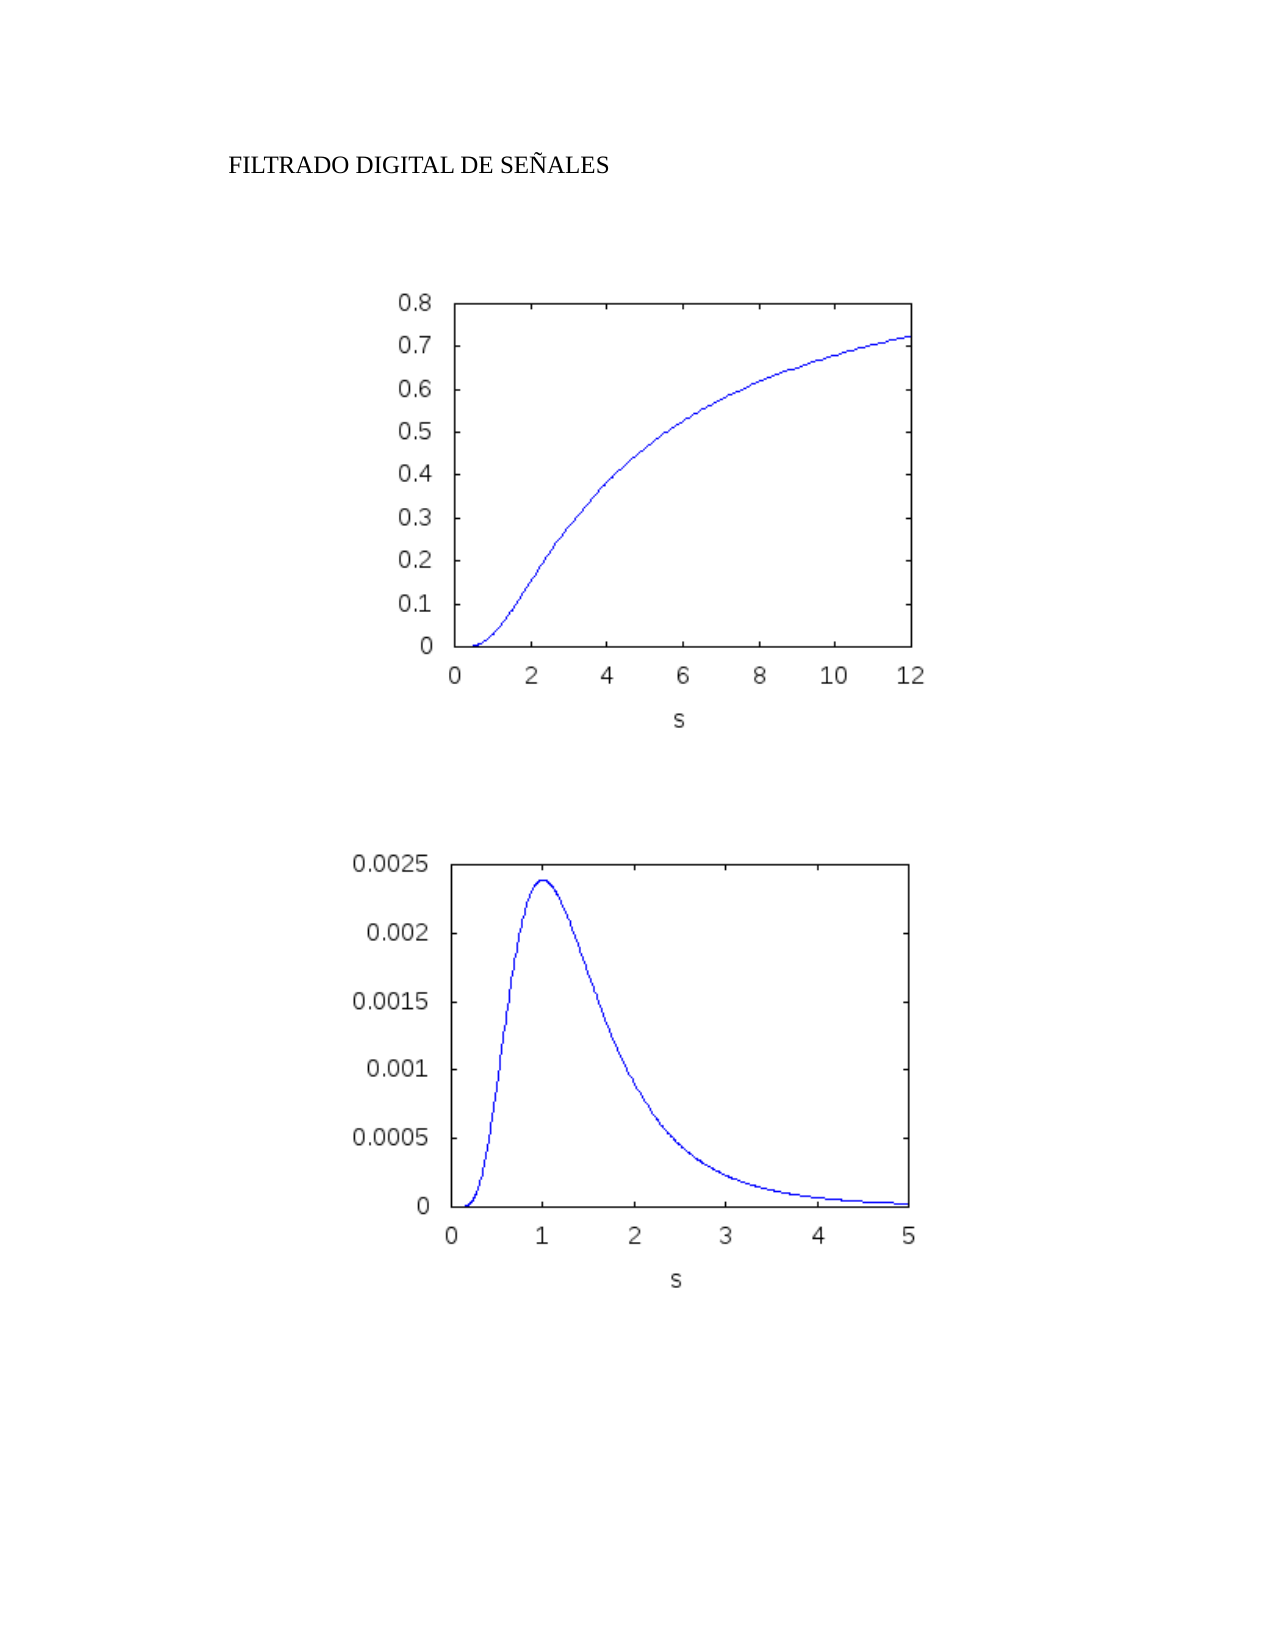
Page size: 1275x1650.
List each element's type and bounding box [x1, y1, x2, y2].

picture [238, 833, 1020, 1302]
picture [265, 272, 1047, 742]
